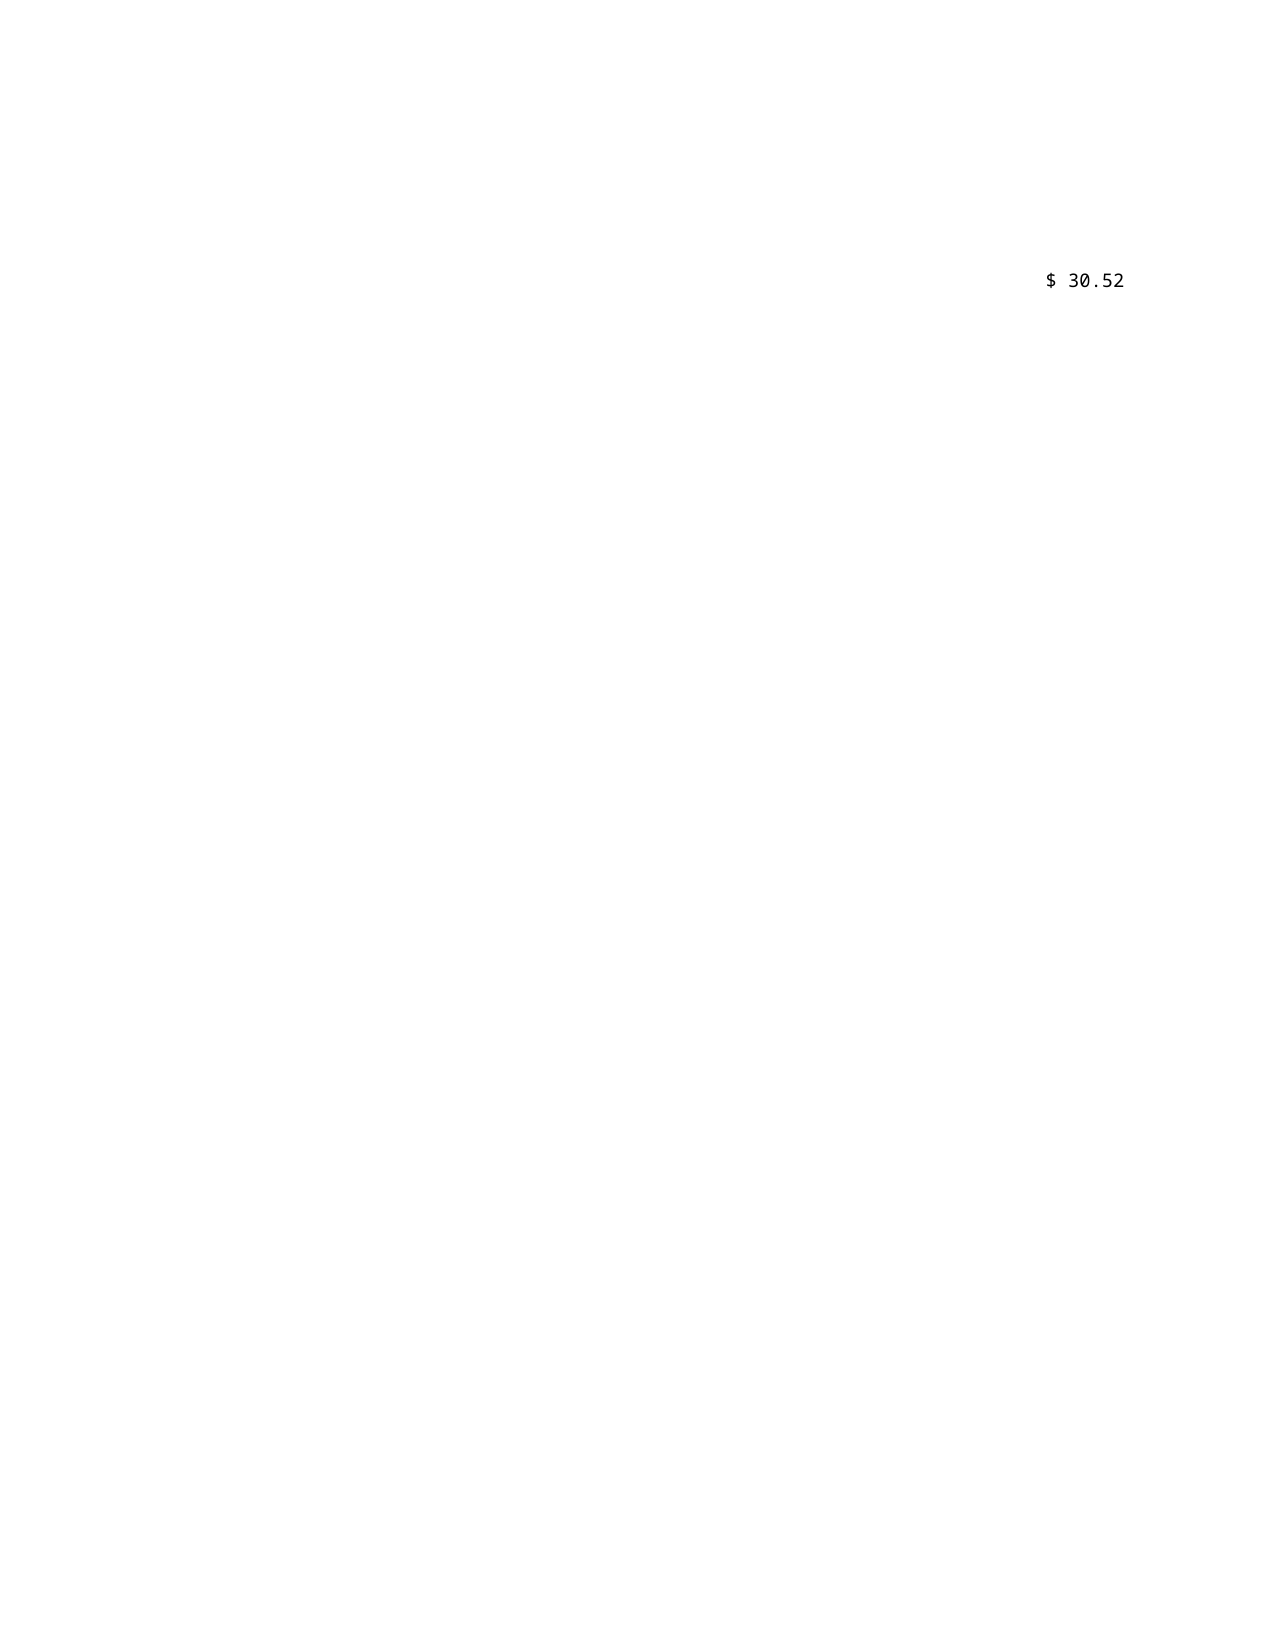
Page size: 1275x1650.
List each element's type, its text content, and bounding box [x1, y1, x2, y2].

text $ 30.52 [118, 267, 1252, 292]
